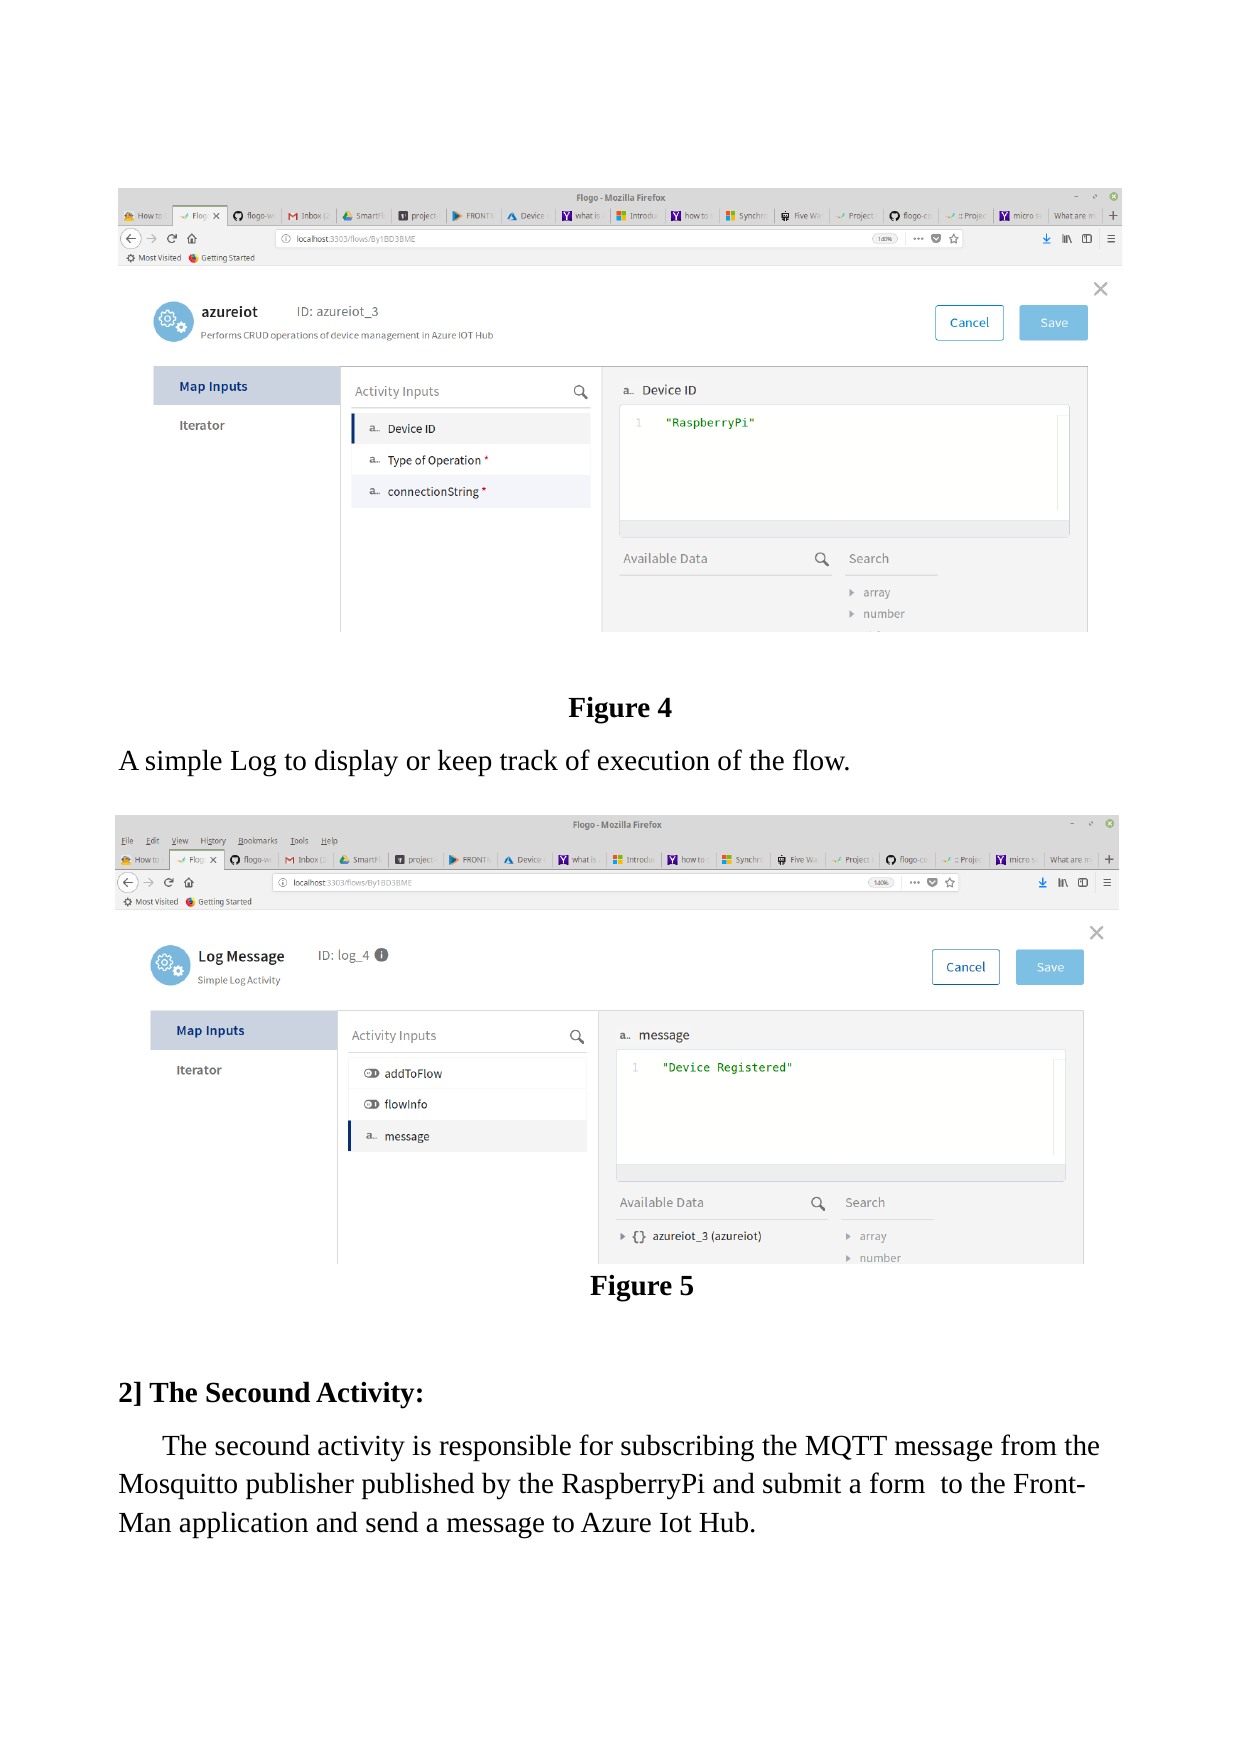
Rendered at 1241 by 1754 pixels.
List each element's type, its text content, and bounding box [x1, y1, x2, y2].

text 2] The Secound Activity: [118, 1375, 1122, 1408]
text A simple Log to display or keep track of execution of the flow. [118, 743, 1122, 777]
text Figure 5 [118, 796, 1122, 1302]
text The secound activity is responsible for subscribing the MQTT message from the Mosquitto publisher published by the RaspberryPi and submit a form to the Front-Man application and send a message to Azure Iot Hub. [118, 1428, 1122, 1538]
picture [118, 188, 1123, 632]
text Figure 4 [118, 690, 1122, 724]
picture [115, 815, 1119, 1264]
